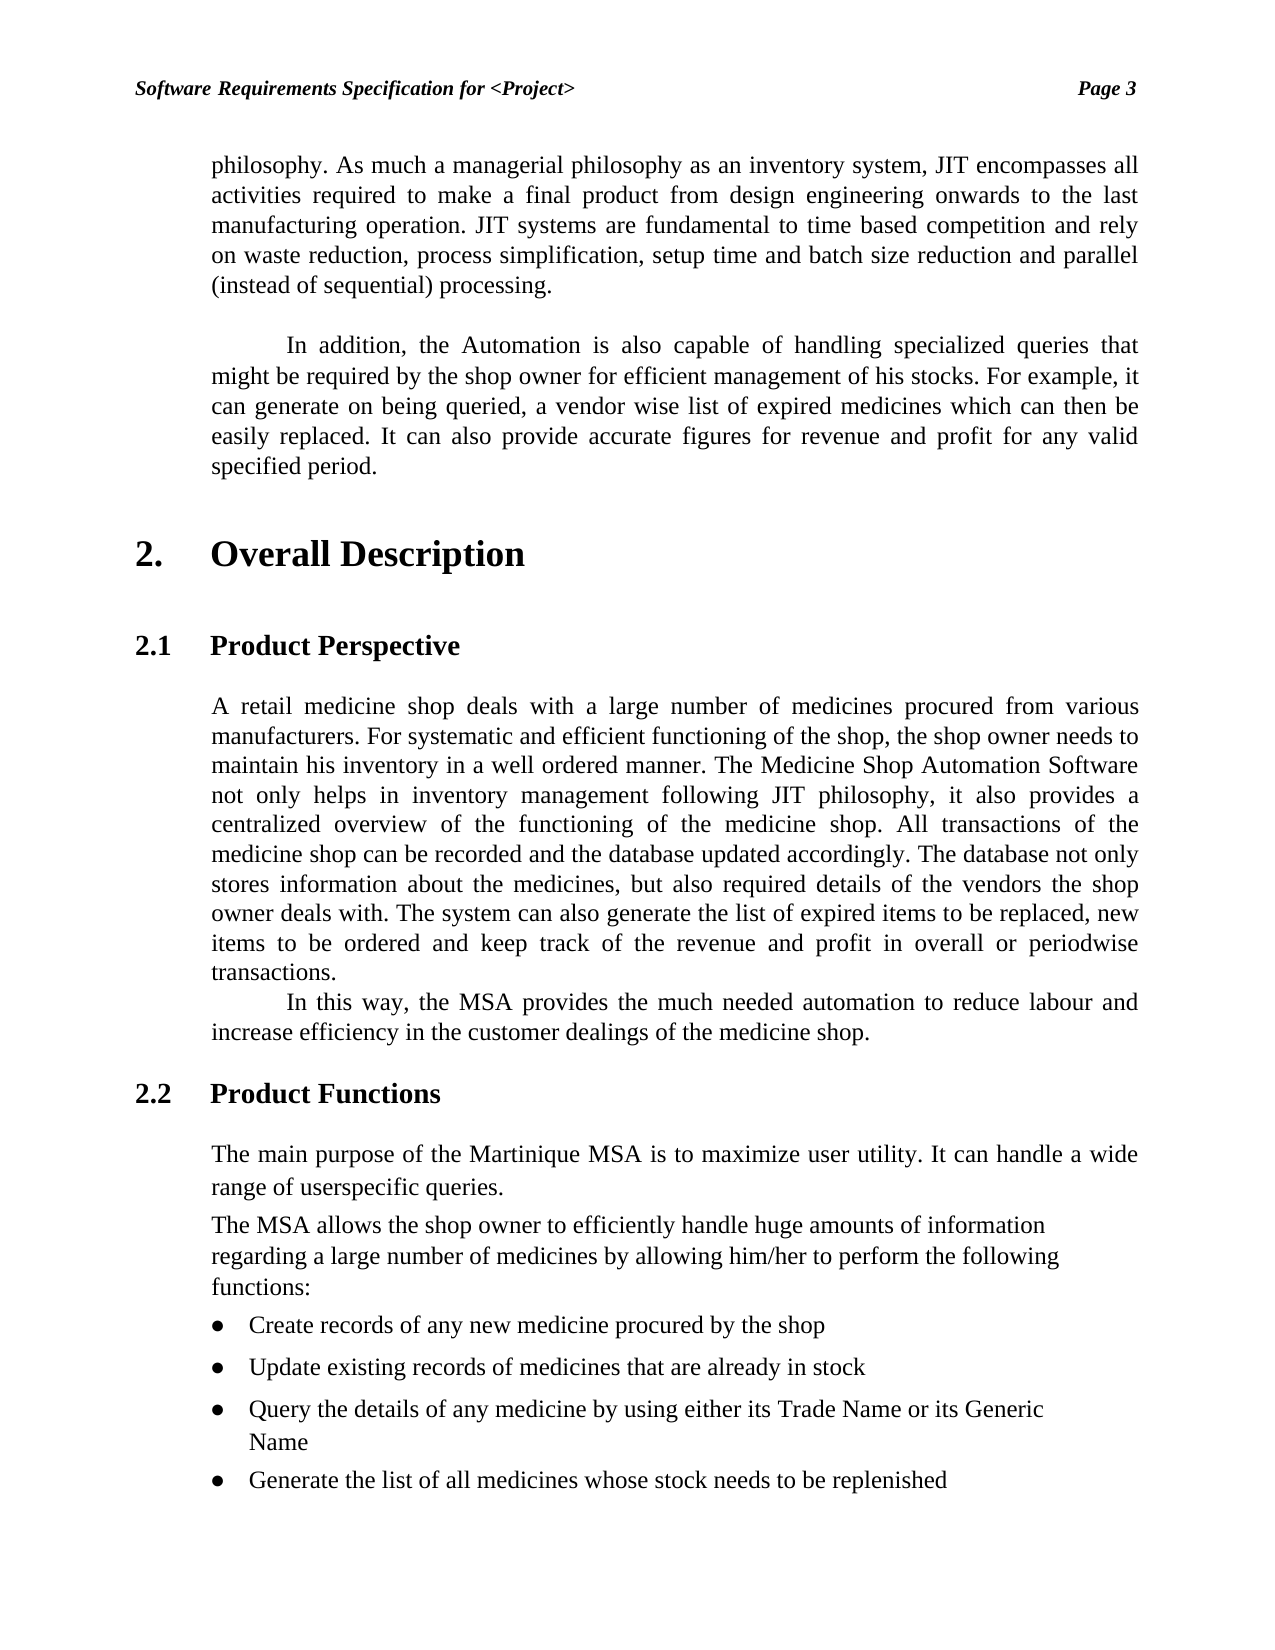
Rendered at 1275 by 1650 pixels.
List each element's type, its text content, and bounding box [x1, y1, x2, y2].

list Create records of any new medicine procured by the shop [210, 1310, 1140, 1339]
text A retail medicine shop deals with a large number of medicines procured from various manufacturers. For systematic and efficient functioning of the shop, the shop owner needs to maintain his inventory in a well ordered manner. The Medicine Shop Automation Software not only helps in inventory management following JIT philosophy, it also provides a centralized overview of the functioning of the medicine shop. All transactions of the medicine shop can be recorded and the database updated accordingly. The database not only stores information about the medicines, but also required details of the vendors the shop owner deals with. The system can also generate the list of expired items to be replaced, new items to be ordered and keep track of the revenue and profit in overall or periodwise transactions. [211, 691, 1140, 986]
list Query the details of any medicine by using either its Trade Name or its Generic Name [210, 1394, 1075, 1456]
text In this way, the MSA provides the much needed automation to reduce labour and increase efficiency in the customer dealings of the medicine shop. [211, 987, 1140, 1046]
list Generate the list of all medicines whose stock needs to be replenished [210, 1466, 1140, 1494]
subtitle Overall Description [135, 531, 1140, 574]
text In addition, the Automation is also capable of handling specialized queries that might be required by the shop owner for efficient management of his stocks. For example, it can generate on being queried, a vendor wise list of expired medicines which can then be easily replaced. It can also provide accurate figures for revenue and profit for any valid specified period. [211, 331, 1140, 480]
subtitle Product Functions [135, 1076, 1140, 1110]
text The main purpose of the Martinique MSA is to maximize user utility. It can handle a wide range of userspecific queries. [211, 1139, 1140, 1201]
subtitle Product Perspective [135, 628, 1140, 662]
list Update existing records of medicines that are already in stock [210, 1352, 1140, 1381]
text The MSA allows the shop owner to efficiently handle huge amounts of information regarding a large number of medicines by allowing him/her to perform the following functions: [211, 1210, 1086, 1301]
text philosophy. As much a managerial philosophy as an inventory system, JIT encompasses all activities required to make a final product from design engineering onwards to the last manufacturing operation. JIT systems are fundamental to time based competition and rely on waste reduction, process simplification, setup time and batch size reduction and parallel (instead of sequential) processing. [211, 150, 1140, 299]
